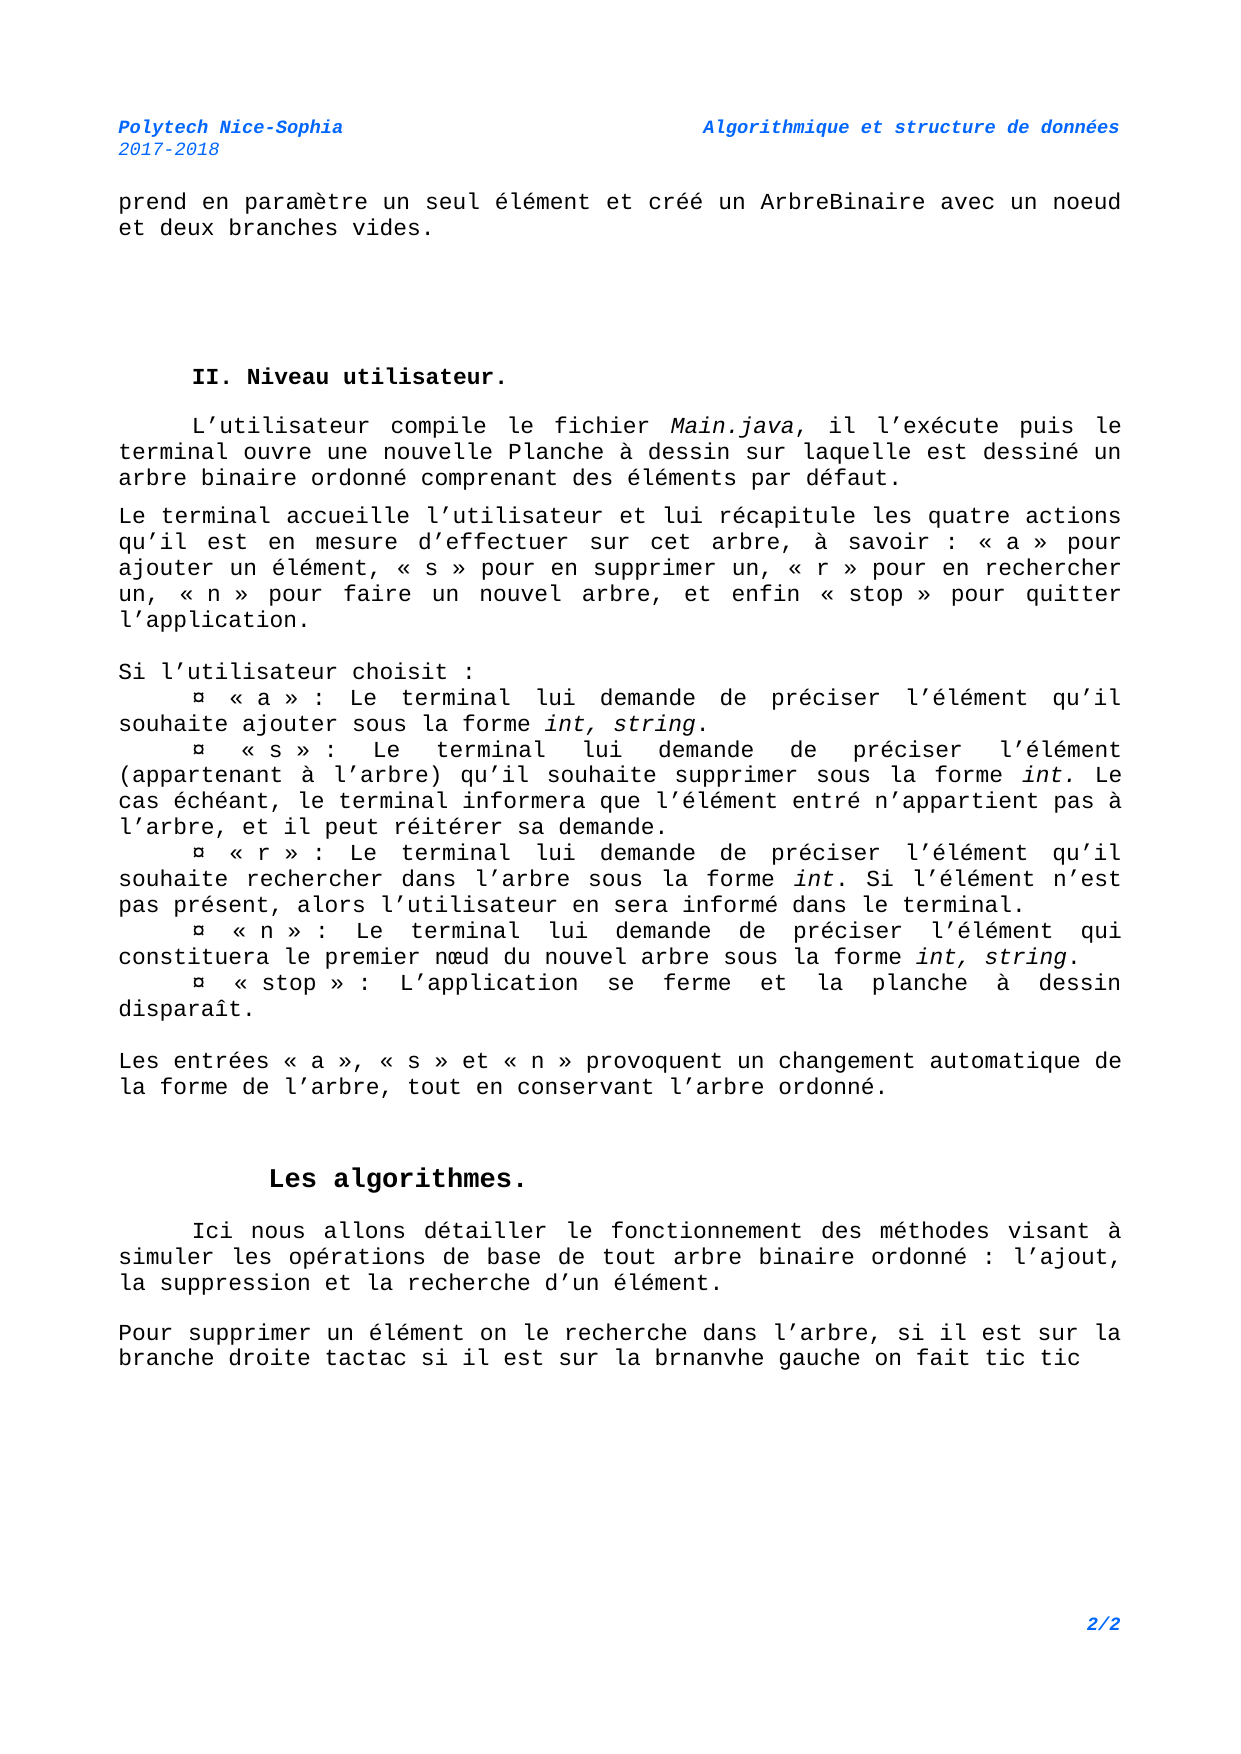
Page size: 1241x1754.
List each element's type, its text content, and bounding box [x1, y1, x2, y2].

text prend en paramètre un seul élément et créé un ArbreBinaire avec un noeud et deux branches vides. [118, 190, 1122, 242]
text ¤ « s » : Le terminal lui demande de préciser l’élément (appartenant à l’arbre) qu’il souhaite supprimer sous la forme int. Le cas échéant, le terminal informera que l’élément entré n’appartient pas à l’arbre, et il peut réitérer sa demande. [118, 738, 1122, 842]
list Les algorithmes. [231, 1165, 1122, 1196]
text Les entrées « a », « s » et « n » provoquent un changement automatique de la forme de l’arbre, tout en conservant l’arbre ordonné. [118, 1049, 1122, 1101]
text Ici nous allons détailler le fonctionnement des méthodes visant à simuler les opérations de base de tout arbre binaire ordonné : l’ajout, la suppression et la recherche d’un élément. [118, 1219, 1122, 1297]
text Si l’utilisateur choisit : [118, 660, 1122, 686]
text II. Niveau utilisateur. [118, 365, 1122, 391]
text ¤ « r » : Le terminal lui demande de préciser l’élément qu’il souhaite rechercher dans l’arbre sous la forme int. Si l’élément n’est pas présent, alors l’utilisateur en sera informé dans le terminal. [118, 842, 1122, 919]
text Le terminal accueille l’utilisateur et lui récapitule les quatre actions qu’il est en mesure d’effectuer sur cet arbre, à savoir : « a » pour ajouter un élément, « s » pour en supprimer un, « r » pour en rechercher un, « n » pour faire un nouvel arbre, et enfin « stop » pour quitter l’application. [118, 504, 1122, 634]
text ¤ « stop » : L’application se ferme et la planche à dessin disparaît. [118, 971, 1122, 1023]
text L’utilisateur compile le fichier Main.java, il l’exécute puis le terminal ouvre une nouvelle Planche à dessin sur laquelle est dessiné un arbre binaire ordonné comprenant des éléments par défaut. [118, 415, 1122, 493]
text ¤ « n » : Le terminal lui demande de préciser l’élément qui constituera le premier nœud du nouvel arbre sous la forme int, string. [118, 919, 1122, 971]
text Pour supprimer un élément on le recherche dans l’arbre, si il est sur la branche droite tactac si il est sur la brnanvhe gauche on fait tic tic [118, 1321, 1122, 1373]
text ¤ « a » : Le terminal lui demande de préciser l’élément qu’il souhaite ajouter sous la forme int, string. [118, 686, 1122, 738]
